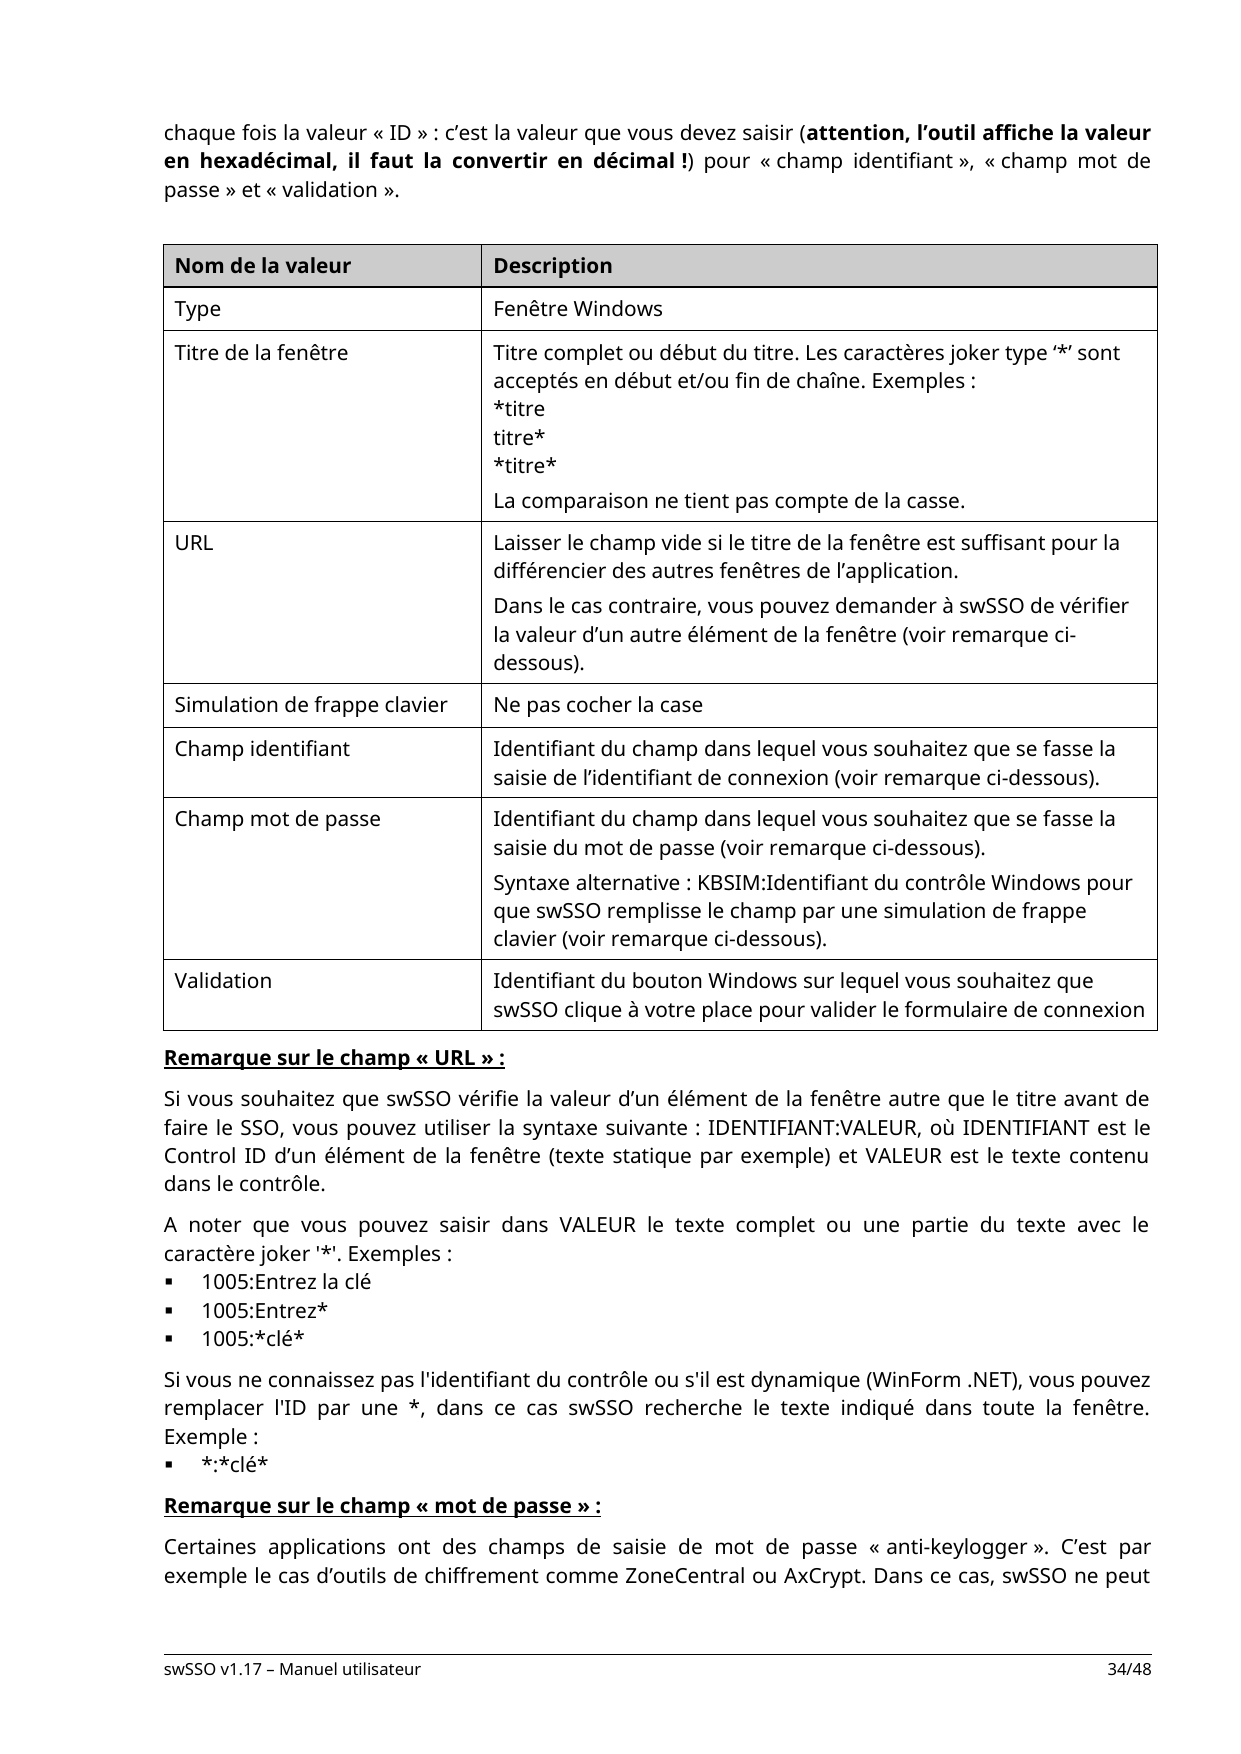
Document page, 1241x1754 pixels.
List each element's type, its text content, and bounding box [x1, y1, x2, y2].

list 1005:Entrez* [164, 1296, 1152, 1324]
table_cell Champ mot de passe [164, 798, 481, 959]
table_cell Titre de la fenêtre [164, 331, 481, 521]
table_cell Identifiant du champ dans lequel vous souhaitez que se fasse la saisie du mot de passe (voir remarque ci-dessous). Syntaxe alternative : KBSIM:Identifiant du contrôle Windows pour que swSSO remplisse le champ par une simulation de frappe clavier (voir remarque ci-dessous). [482, 798, 1157, 959]
text Certaines applications ont des champs de saisie de mot de passe « anti-keylogger ». C’est par exemple le cas d’outils de chiffrement comme ZoneCentral ou AxCrypt. Dans ce cas, swSSO ne peut [164, 1532, 1152, 1589]
table_cell Champ identifiant [164, 728, 481, 797]
table_cell Type [164, 288, 481, 330]
table_header Description [482, 245, 1157, 286]
text Si vous souhaitez que swSSO vérifie la valeur d’un élément de la fenêtre autre que le titre avant de faire le SSO, vous pouvez utiliser la syntaxe suivante : IDENTIFIANT:VALEUR, où IDENTIFIANT est le Control ID d’un élément de la fenêtre (texte statique par exemple) et VALEUR est le texte contenu dans le contrôle. [164, 1084, 1152, 1198]
text A noter que vous pouvez saisir dans VALEUR le texte complet ou une partie du texte avec le caractère joker '*'. Exemples : [164, 1210, 1152, 1267]
list 1005:Entrez la clé [164, 1267, 1152, 1296]
table_cell Laisser le champ vide si le titre de la fenêtre est suffisant pour la différencier des autres fenêtres de l’application. Dans le cas contraire, vous pouvez demander à swSSO de vérifier la valeur d’un autre élément de la fenêtre (voir remarque ci-dessous). [482, 522, 1157, 683]
table_cell Fenêtre Windows [482, 288, 1157, 330]
text Si vous ne connaissez pas l'identifiant du contrôle ou s'il est dynamique (WinForm .NET), vous pouvez remplacer l'ID par une *, dans ce cas swSSO recherche le texte indiqué dans toute la fenêtre. Exemple : [164, 1365, 1152, 1450]
list *:*clé* [164, 1450, 1152, 1479]
table_cell Ne pas cocher la case [482, 684, 1157, 727]
table_cell Simulation de frappe clavier [164, 684, 481, 727]
table_header Nom de la valeur [164, 245, 481, 286]
list 1005:*clé* [164, 1324, 1152, 1353]
text chaque fois la valeur « ID » : c’est la valeur que vous devez saisir (attention, l’outil affiche la valeur en hexadécimal, il faut la convertir en décimal !) pour « champ identifiant », « champ mot de passe » et « validation ». [164, 118, 1152, 203]
text Remarque sur le champ « mot de passe » : [164, 1491, 1152, 1520]
table_cell Identifiant du champ dans lequel vous souhaitez que se fasse la saisie de l’identifiant de connexion (voir remarque ci-dessous). [482, 728, 1157, 797]
text Remarque sur le champ « URL » : [164, 1043, 1152, 1072]
table_cell Identifiant du bouton Windows sur lequel vous souhaitez que swSSO clique à votre place pour valider le formulaire de connexion [482, 960, 1157, 1030]
table_cell URL [164, 522, 481, 683]
table_cell Validation [164, 960, 481, 1030]
table_cell Titre complet ou début du titre. Les caractères joker type ‘*’ sont acceptés en début et/ou fin de chaîne. Exemples : *titre titre* *titre* La comparaison ne tient pas compte de la casse. [482, 331, 1157, 521]
